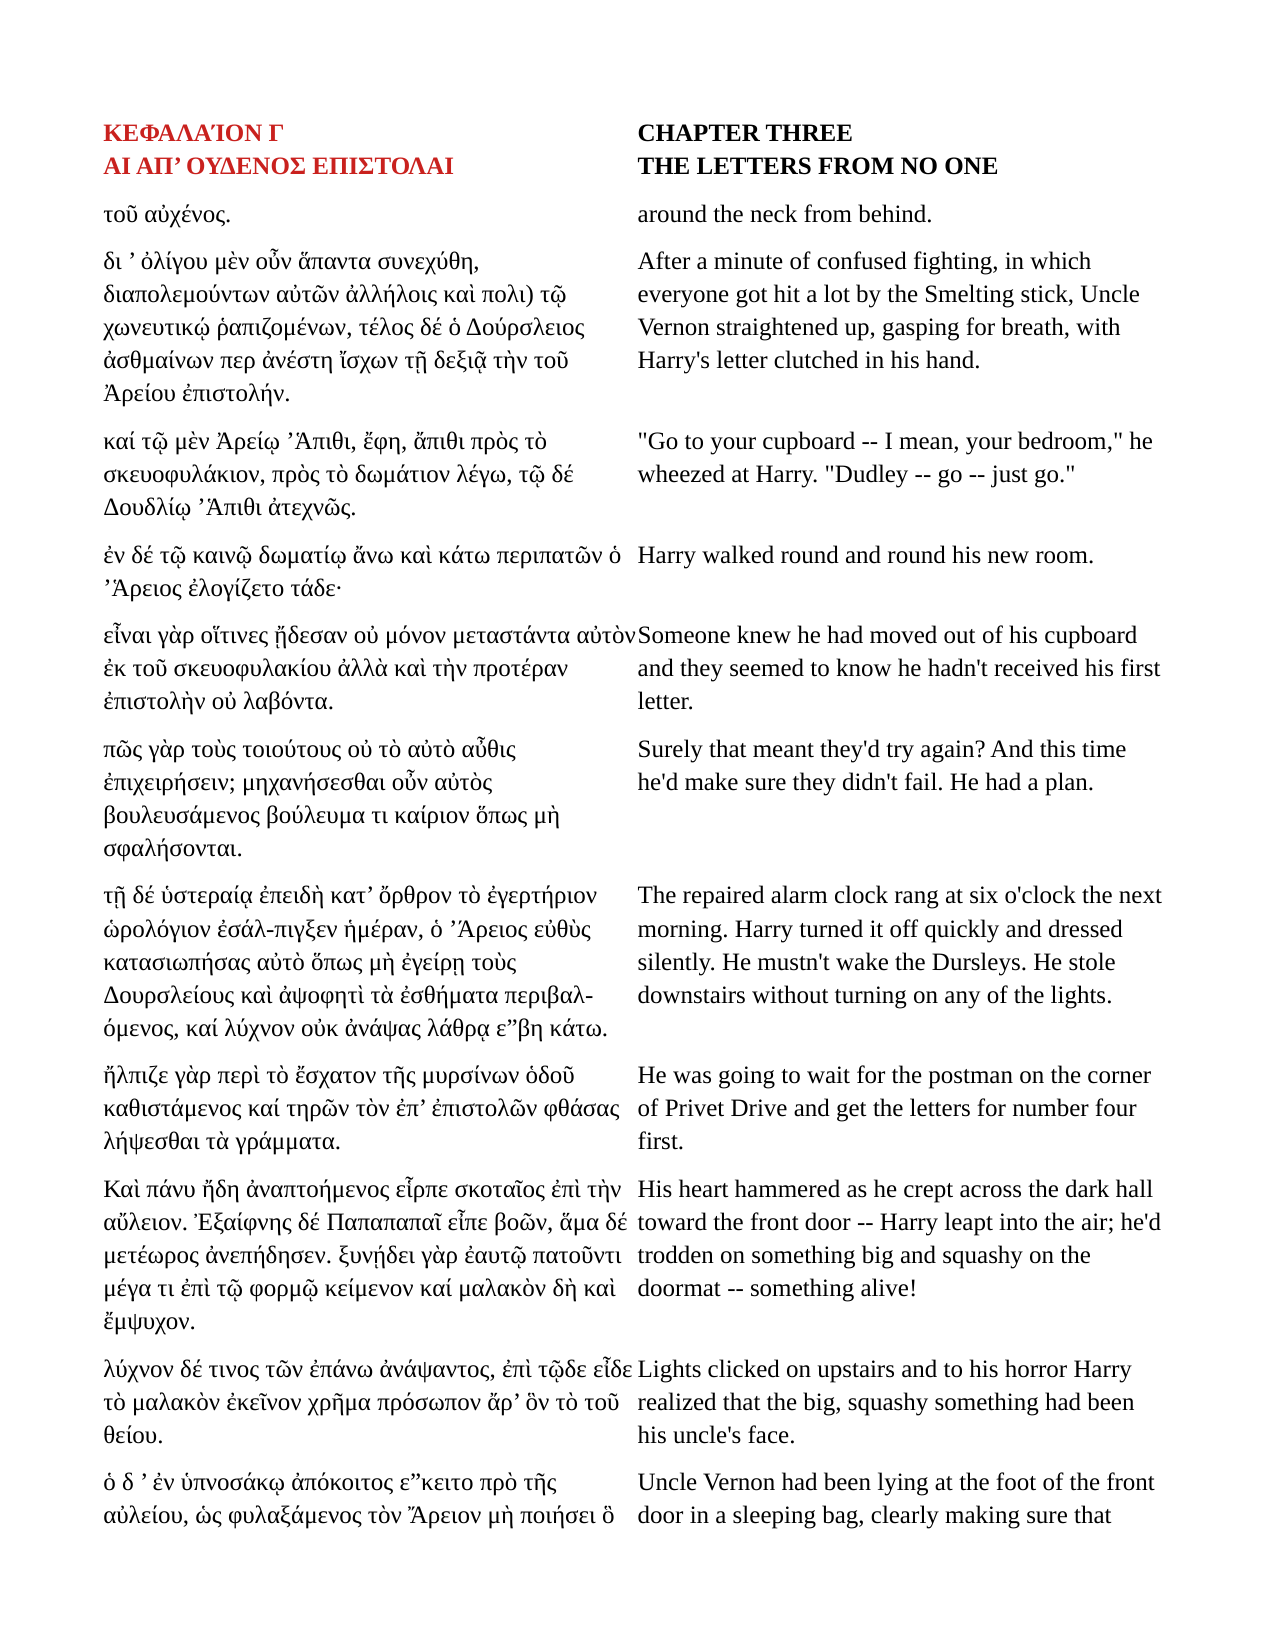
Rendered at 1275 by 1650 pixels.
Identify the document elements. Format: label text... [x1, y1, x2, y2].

table_cell Uncle Vernon had been lying at the foot of the front door in a sleeping bag, clearly making sure that [638, 1467, 1162, 1529]
table_header ΚΕΦΑΛΑΊΟΝ Γ ΑΙ ΑΠ’ ΟΥΔΕΝΟΣ ΕΠΙΣΤΟΛΑΙ [103, 118, 637, 199]
table_cell Καὶ πάνυ ἤδη ἀναπτοήμενος εἷρπε σκοταῖος ἐπὶ τὴν αὔλειον. Ἐξαίφνης δέ Παπαπαπαῖ εἶπε βοῶν, ἅμα δέ μετέωρος ἀνεπήδησεν. ξυνῄδει γὰρ ἐαυτῷ πατοῦντι μέγα τι ἐπὶ τῷ φορμῷ κείμενον καί μαλακὸν δὴ καὶ ἔμψυχον. [103, 1174, 637, 1354]
table_cell Harry walked round and round his new room. [638, 540, 1162, 620]
table_cell He was going to wait for the postman on the corner of Privet Drive and get the letters for number four first. [638, 1060, 1162, 1174]
table_cell Surely that meant they'd try again? And this time he'd make sure they didn't fail. He had a plan. [638, 734, 1162, 881]
table_cell τοῦ αὐχένος. [103, 199, 637, 246]
table_cell εἶναι γὰρ οἵτινες ᾔδεσαν οὐ μόνον μεταστάντα αὐτὸν ἐκ τοῦ σκευοφυλακίου ἀλλὰ καὶ τὴν προτέραν ἐπιστολὴν οὐ λαβόντα. [103, 620, 637, 734]
table_cell The repaired alarm clock rang at six o'clock the next morning. Harry turned it off quickly and dressed silently. He mustn't wake the Dursleys. He stole downstairs without turning on any of the lights. [638, 881, 1162, 1060]
table_cell καί τῷ μὲν Ἀρείῳ ’Ἁπιθι, ἔφη, ἄπιθι πρὸς τὸ σκευοφυλάκιον, πρὸς τὸ δωμάτιον λέγω, τῷ δέ Δουδλίῳ ’Ἁπιθι ἀτεχνῶς. [103, 426, 637, 540]
table_cell τῇ δέ ὑστεραίᾳ ἐπειδὴ κατ’ ὄρθρον τὸ ἐγερτήριον ὡρολόγιον ἐσάλ-πιγξεν ἡμέραν, ὁ ’Άρειος εὐθὺς κατασιωπήσας αὐτὸ ὅπως μὴ ἐγείρῃ τοὺς Δουρσλείους καὶ ἀψοφητὶ τὰ ἐσθήματα περιβαλ-όμενος, καί λύχνον οὐκ ἀνάψας λάθρᾳ ε”βη κάτω. [103, 881, 637, 1060]
table_cell Lights clicked on upstairs and to his horror Harry realized that the big, squashy something had been his uncle's face. [638, 1354, 1162, 1467]
table_cell ἐν δέ τῷ καινῷ δωματίῳ ἄνω καὶ κάτω περιπατῶν ὁ ’Ἁρειος ἐλογίζετο τάδε· [103, 540, 637, 620]
table_cell Someone knew he had moved out of his cupboard and they seemed to know he hadn't received his first letter. [638, 620, 1162, 734]
table_cell ὁ δ ’ ἐν ὑπνοσάκῳ ἀπόκοιτος ε”κειτο πρὸ τῆς αὐλείου, ὡς φυλαξάμενος τὸν Ἄρειον μὴ ποιήσει ὃ [103, 1467, 637, 1529]
table_cell "Go to your cupboard -- I mean, your bedroom," he wheezed at Harry. "Dudley -- go -- just go." [638, 426, 1162, 540]
table_cell His heart hammered as he crept across the dark hall toward the front door -- Harry leapt into the air; he'd trodden on something big and squashy on the doormat -- something alive! [638, 1174, 1162, 1354]
table_cell around the neck from behind. [638, 199, 1162, 246]
table_cell ἤλπιζε γὰρ περὶ τὸ ἔσχατον τῆς μυρσίνων ὁδοῦ καθιστάμενος καί τηρῶν τὸν ἐπ’ ἐπιστολῶν φθάσας λήψεσθαι τὰ γράμματα. [103, 1060, 637, 1174]
table_header CHAPTER THREE THE LETTERS FROM NO ONE [638, 118, 1162, 199]
table_cell πῶς γὰρ τοὺς τοιούτους οὐ τὸ αὐτὸ αὖθις ἐπιχειρήσειν; μηχανήσεσθαι οὖν αὐτὸς βουλευσάμενος βούλευμα τι καίριον ὅπως μὴ σφαλήσονται. [103, 734, 637, 881]
table_cell After a minute of confused fighting, in which everyone got hit a lot by the Smelting stick, Uncle Vernon straightened up, gasping for breath, with Harry's letter clutched in his hand. [638, 246, 1162, 426]
table_cell λύχνον δέ τινος τῶν ἐπάνω ἀνάψαντος, ἐπὶ τῷδε εἶδε τὸ μαλακὸν ἐκεῖνον χρῆμα πρόσωπον ἄρ’ ὃν τὸ τοῦ θείου. [103, 1354, 637, 1467]
table_cell δι ’ ὀλίγου μὲν οὖν ἅπαντα συνεχύθη, διαπολεμούντων αὐτῶν ἀλλήλοις καὶ πολι) τῷ χωνευτικῴ ῥαπιζομένων, τέλος δέ ὁ Δούρσλειος ἀσθμαίνων περ ἀνέστη ἴσχων τῇ δεξιᾷ τὴν τοῦ Ἀρείου ἐπιστολήν. [103, 246, 637, 426]
